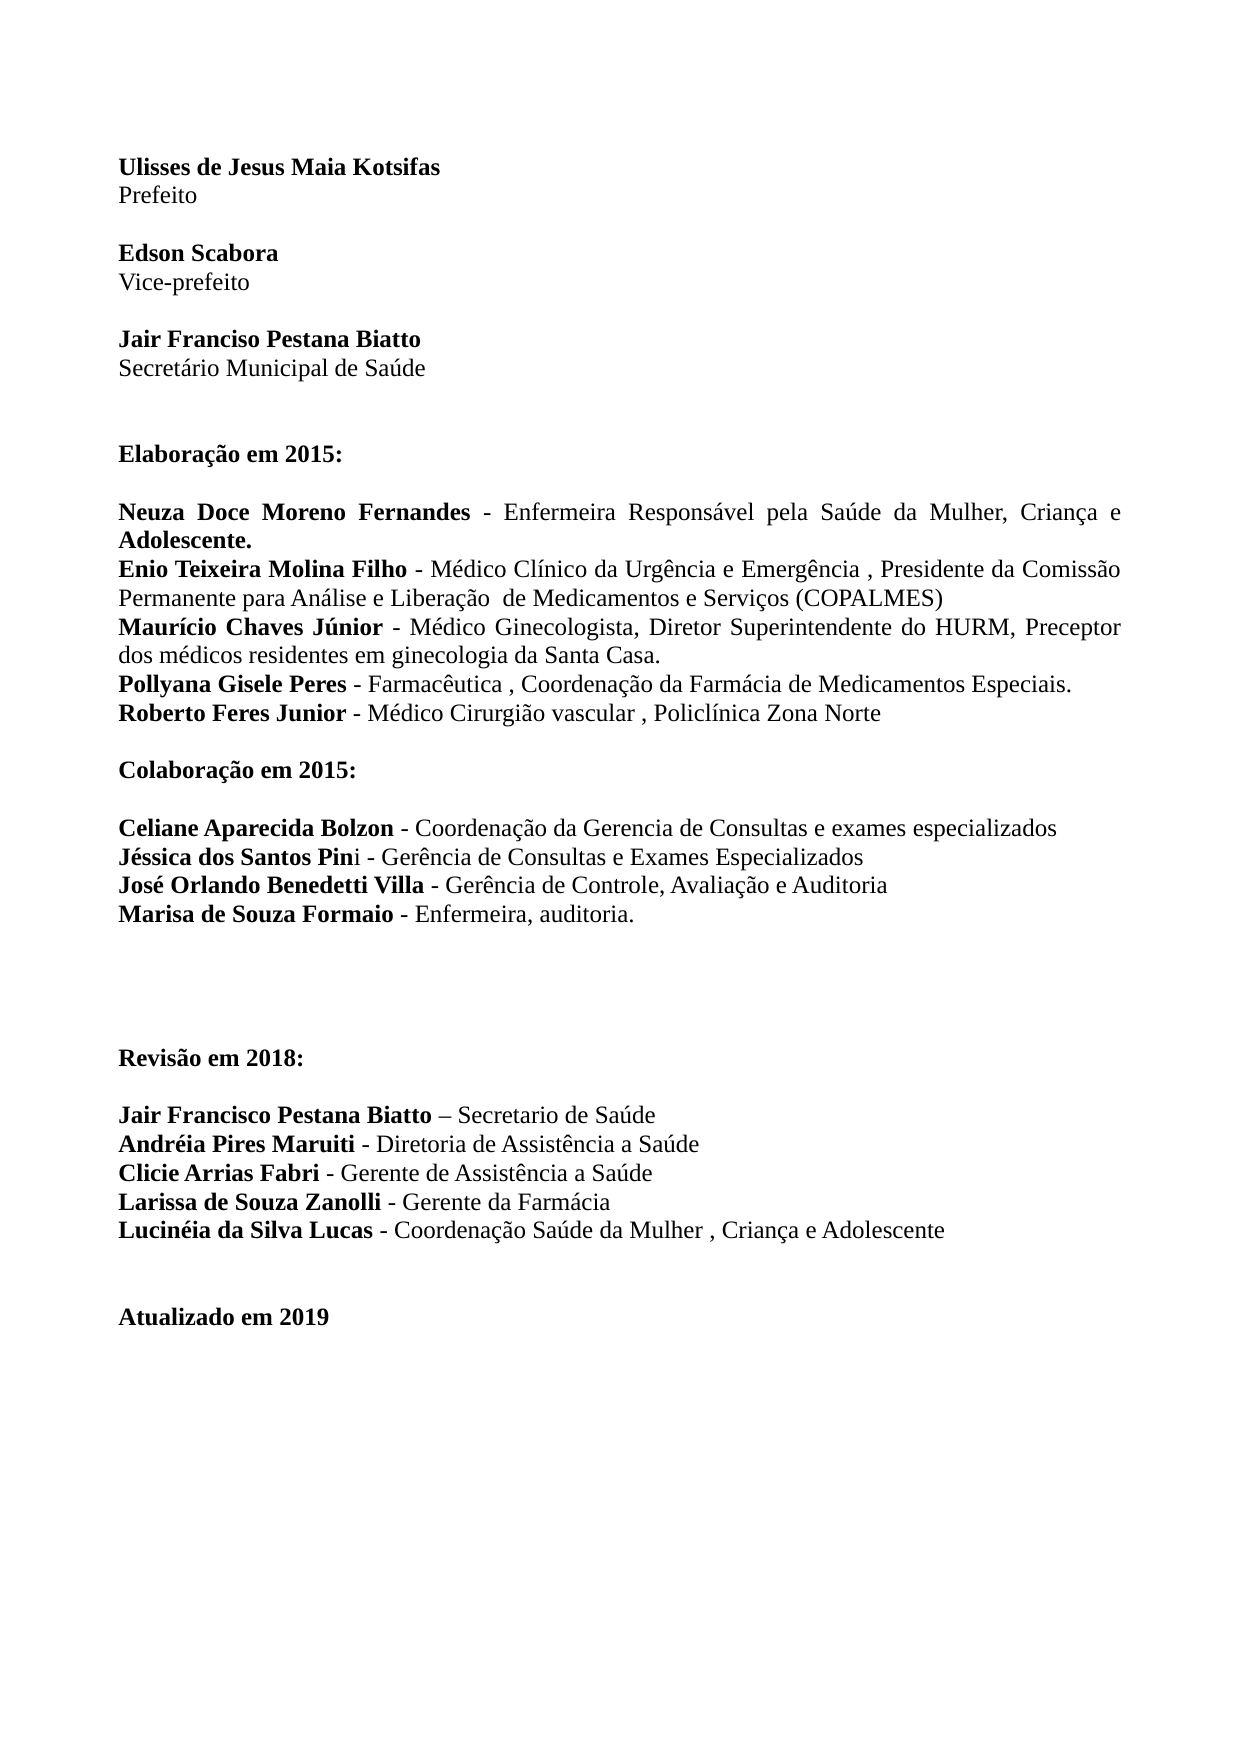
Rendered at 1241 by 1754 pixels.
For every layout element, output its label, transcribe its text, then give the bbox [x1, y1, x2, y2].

text Maurício Chaves Júnior - Médico Ginecologista, Diretor Superintendente do HURM, Preceptor dos médicos residentes em ginecologia da Santa Casa. [118, 612, 1122, 669]
text Enio Teixeira Molina Filho - Médico Clínico da Urgência e Emergência , Presidente da Comissão Permanente para Análise e Liberação de Medicamentos e Serviços (COPALMES) [118, 554, 1122, 612]
text Vice-prefeito [118, 267, 1122, 295]
text Colaboração em 2015: [118, 755, 1122, 784]
text Prefeito [118, 180, 1122, 209]
text Neuza Doce Moreno Fernandes - Enfermeira Responsável pela Saúde da Mulher, Criança e Adolescente. [118, 497, 1122, 554]
text Andréia Pires Maruiti - Diretoria de Assistência a Saúde [118, 1129, 1122, 1158]
text Elaboração em 2015: [118, 439, 1122, 468]
text Jéssica dos Santos Pini - Gerência de Consultas e Exames Especializados [118, 842, 1122, 870]
text Clicie Arrias Fabri - Gerente de Assistência a Saúde [118, 1158, 1122, 1187]
text Jair Francisco Pestana Biatto – Secretario de Saúde [118, 1100, 1122, 1129]
text Pollyana Gisele Peres - Farmacêutica , Coordenação da Farmácia de Medicamentos Especiais. [118, 669, 1122, 698]
text Atualizado em 2019 [118, 1302, 1122, 1330]
text Revisão em 2018: [118, 1043, 1122, 1072]
text Ulisses de Jesus Maia Kotsifas [118, 152, 1122, 180]
text Marisa de Souza Formaio - Enfermeira, auditoria. [118, 899, 1122, 928]
text Jair Franciso Pestana Biatto [118, 324, 1122, 353]
text Roberto Feres Junior - Médico Cirurgião vascular , Policlínica Zona Norte [118, 698, 1122, 727]
text José Orlando Benedetti Villa - Gerência de Controle, Avaliação e Auditoria [118, 870, 1122, 899]
text Secretário Municipal de Saúde [118, 353, 1122, 382]
text Larissa de Souza Zanolli - Gerente da Farmácia [118, 1187, 1122, 1215]
text Edson Scabora [118, 238, 1122, 267]
text Celiane Aparecida Bolzon - Coordenação da Gerencia de Consultas e exames especializados [118, 813, 1122, 842]
text Lucinéia da Silva Lucas - Coordenação Saúde da Mulher , Criança e Adolescente [118, 1215, 1122, 1244]
